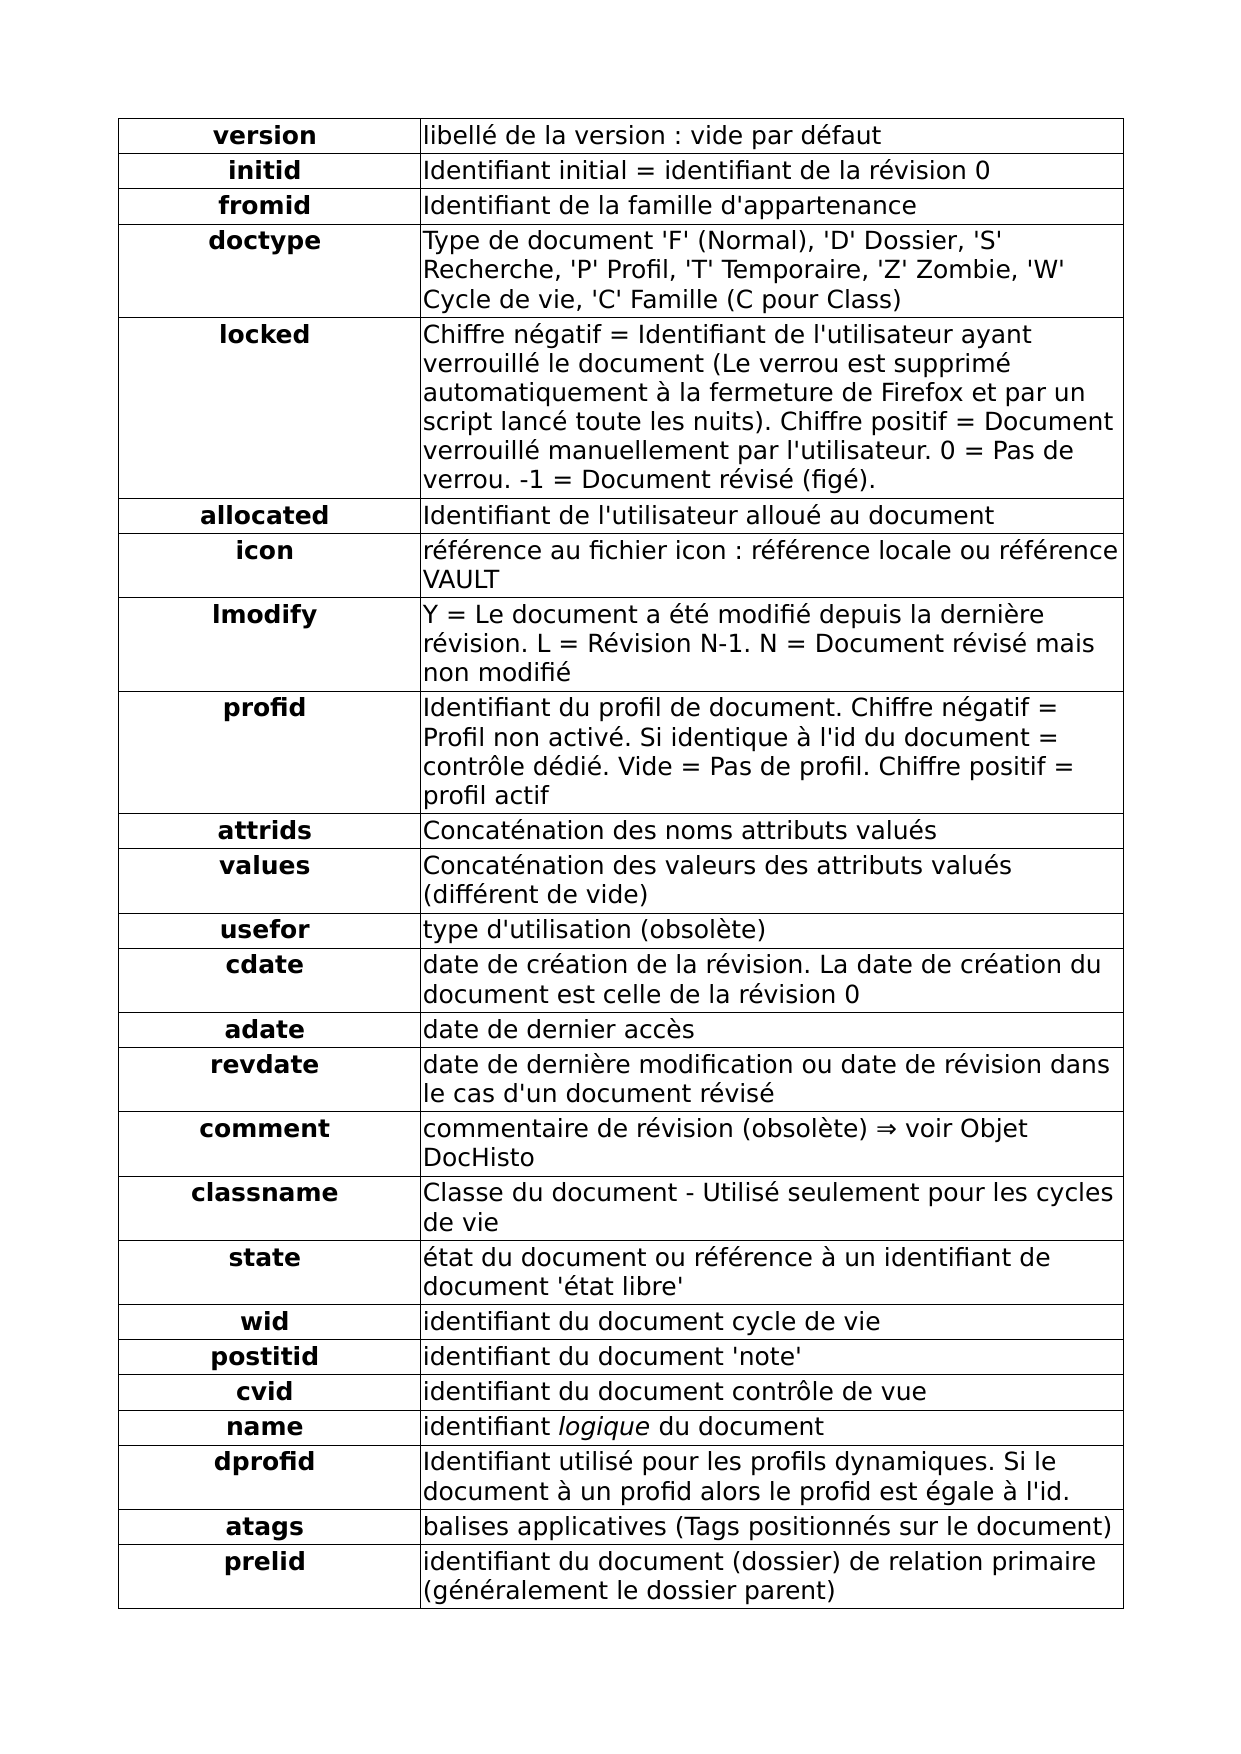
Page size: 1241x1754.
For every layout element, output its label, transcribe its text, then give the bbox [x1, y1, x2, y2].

table_cell allocated [119, 499, 420, 533]
table_cell postitid [119, 1340, 420, 1374]
table_cell date de création de la révision. La date de création du document est celle de la révision 0 [421, 949, 1123, 1012]
table_cell référence au fichier icon : référence locale ou référence VAULT [421, 534, 1123, 597]
table_cell Concaténation des valeurs des attributs valués (différent de vide) [421, 849, 1123, 913]
table_cell Chiffre négatif = Identifiant de l'utilisateur ayant verrouillé le document (Le verrou est supprimé automatiquement à la fermeture de Firefox et par un script lancé toute les nuits). Chiffre positif = Document verrouillé manuellement par l'utilisateur. 0 = Pas de verrou. -1 = Document révisé (figé). [421, 318, 1123, 498]
table_cell comment [119, 1112, 420, 1176]
table_cell type d'utilisation (obsolète) [421, 914, 1123, 948]
table_cell identifiant du document cycle de vie [421, 1305, 1123, 1339]
table_cell commentaire de révision (obsolète) ⇒ voir Objet DocHisto [421, 1112, 1123, 1176]
table_cell fromid [119, 189, 420, 223]
table_cell Identifiant de l'utilisateur alloué au document [421, 499, 1123, 533]
table_cell prelid [119, 1545, 420, 1608]
table_cell initid [119, 154, 420, 188]
table_cell date de dernière modification ou date de révision dans le cas d'un document révisé [421, 1048, 1123, 1111]
table_cell état du document ou référence à un identifiant de document 'état libre' [421, 1241, 1123, 1304]
table_cell profid [119, 692, 420, 813]
table_cell balises applicatives (Tags positionnés sur le document) [421, 1510, 1123, 1544]
table_cell Type de document 'F' (Normal), 'D' Dossier, 'S' Recherche, 'P' Profil, 'T' Temporaire, 'Z' Zombie, 'W' Cycle de vie, 'C' Famille (C pour Class) [421, 225, 1123, 317]
table_cell atags [119, 1510, 420, 1544]
table_cell values [119, 849, 420, 913]
table_cell revdate [119, 1048, 420, 1111]
table_cell Identifiant initial = identifiant de la révision 0 [421, 154, 1123, 188]
table_cell doctype [119, 225, 420, 317]
table_cell libellé de la version : vide par défaut [421, 119, 1123, 153]
table_cell Identifiant du profil de document. Chiffre négatif = Profil non activé. Si identique à l'id du document = contrôle dédié. Vide = Pas de profil. Chiffre positif = profil actif [421, 692, 1123, 813]
table_cell wid [119, 1305, 420, 1339]
table_cell identifiant du document contrôle de vue [421, 1375, 1123, 1409]
table_cell attrids [119, 814, 420, 848]
table_cell state [119, 1241, 420, 1304]
table_cell Concaténation des noms attributs valués [421, 814, 1123, 848]
table_cell cvid [119, 1375, 420, 1409]
table_cell identifiant logique du document [421, 1411, 1123, 1444]
table_cell usefor [119, 914, 420, 948]
table_cell adate [119, 1013, 420, 1047]
table_cell Identifiant de la famille d'appartenance [421, 189, 1123, 223]
table_cell Identifiant utilisé pour les profils dynamiques. Si le document à un profid alors le profid est égale à l'id. [421, 1446, 1123, 1509]
table_cell identifiant du document (dossier) de relation primaire (généralement le dossier parent) [421, 1545, 1123, 1608]
table_cell dprofid [119, 1446, 420, 1509]
table_cell locked [119, 318, 420, 498]
table_cell version [119, 119, 420, 153]
table_cell lmodify [119, 598, 420, 691]
table_cell classname [119, 1177, 420, 1240]
table_cell icon [119, 534, 420, 597]
table_cell identifiant du document 'note' [421, 1340, 1123, 1374]
table_cell cdate [119, 949, 420, 1012]
table_cell Classe du document - Utilisé seulement pour les cycles de vie [421, 1177, 1123, 1240]
table_cell name [119, 1411, 420, 1444]
table_cell date de dernier accès [421, 1013, 1123, 1047]
table_cell Y = Le document a été modifié depuis la dernière révision. L = Révision N-1. N = Document révisé mais non modifié [421, 598, 1123, 691]
